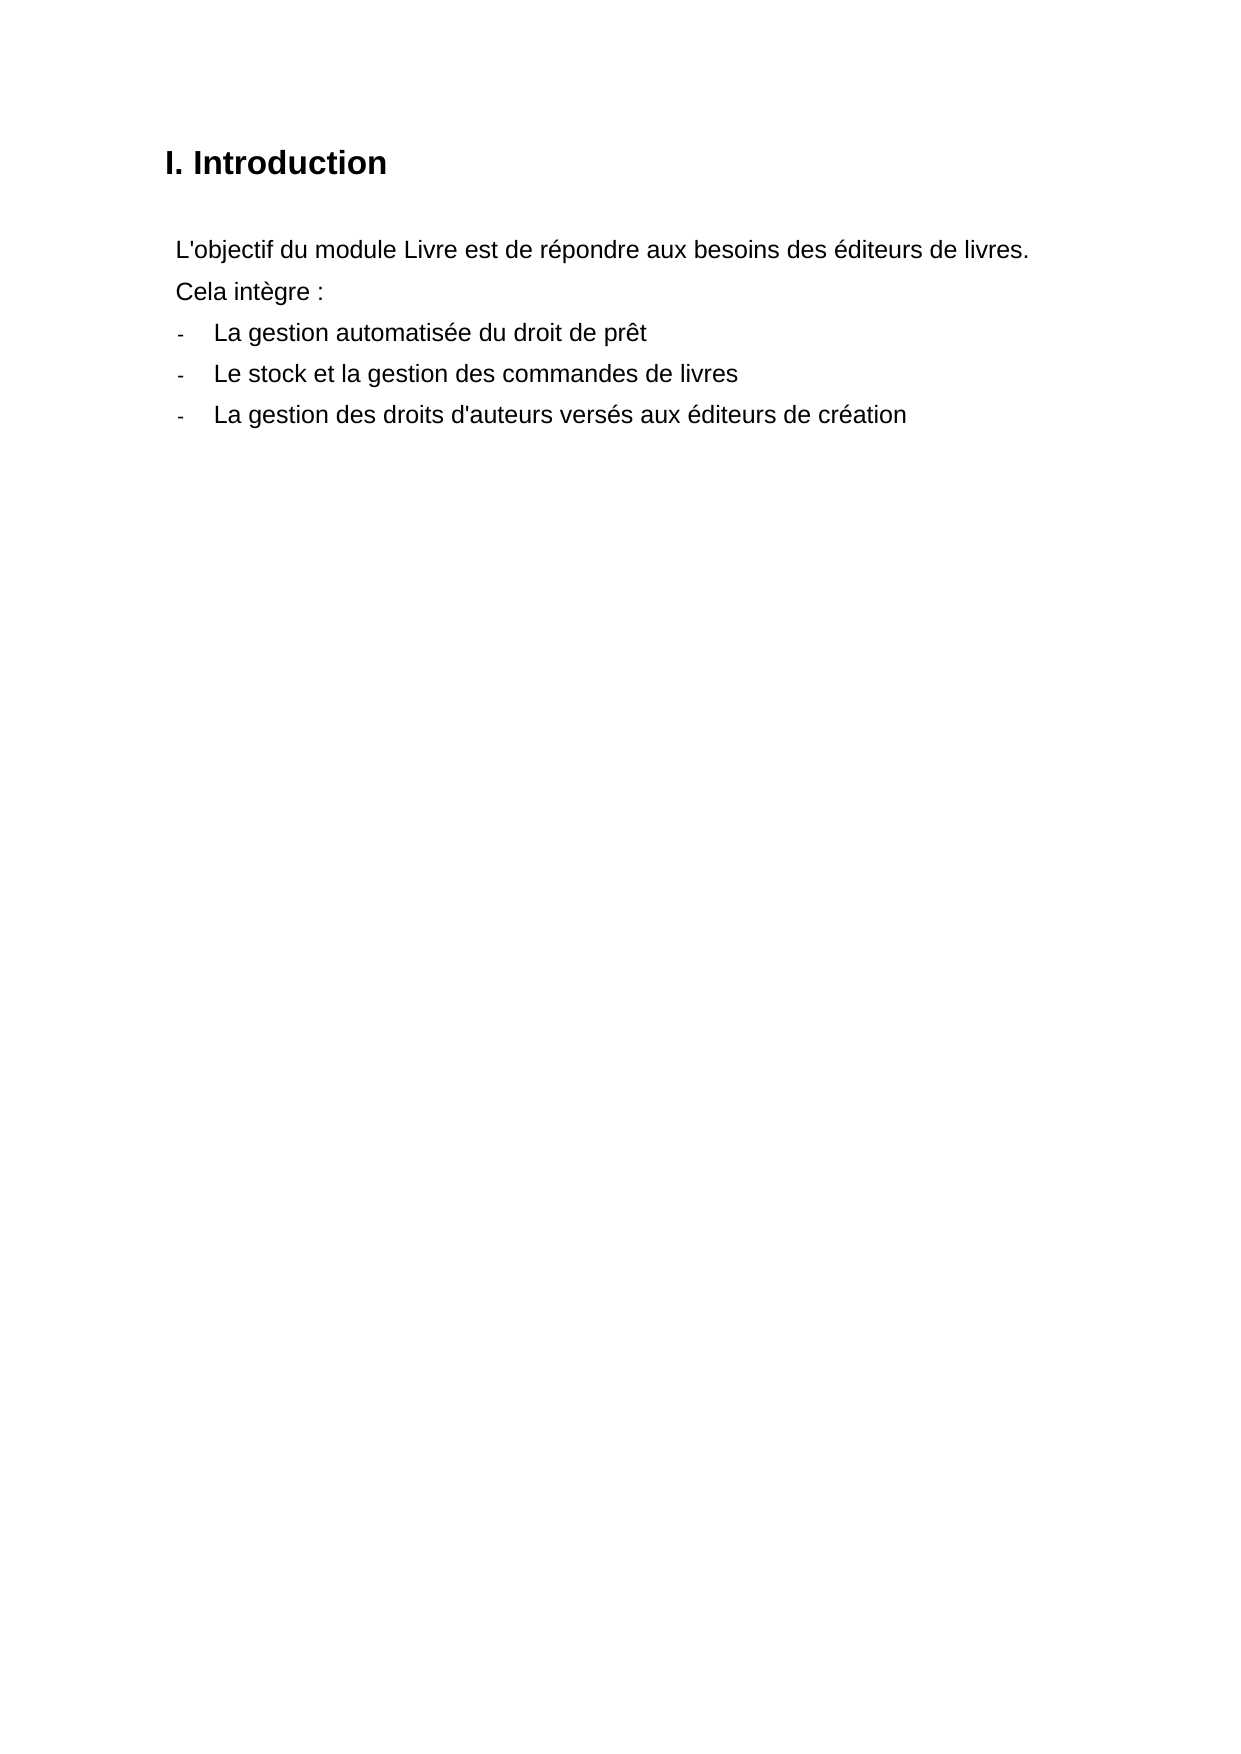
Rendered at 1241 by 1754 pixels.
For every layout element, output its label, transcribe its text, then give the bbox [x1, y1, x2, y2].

text L'objectif du module Livre est de répondre aux besoins des éditeurs de livres. [118, 235, 1122, 264]
list La gestion des droits d'auteurs versés aux éditeurs de création [177, 400, 1122, 429]
subtitle Introduction [156, 143, 1122, 182]
list La gestion automatisée du droit de prêt [177, 318, 1122, 347]
text Cela intègre : [118, 277, 1122, 305]
list Le stock et la gestion des commandes de livres [177, 359, 1122, 388]
